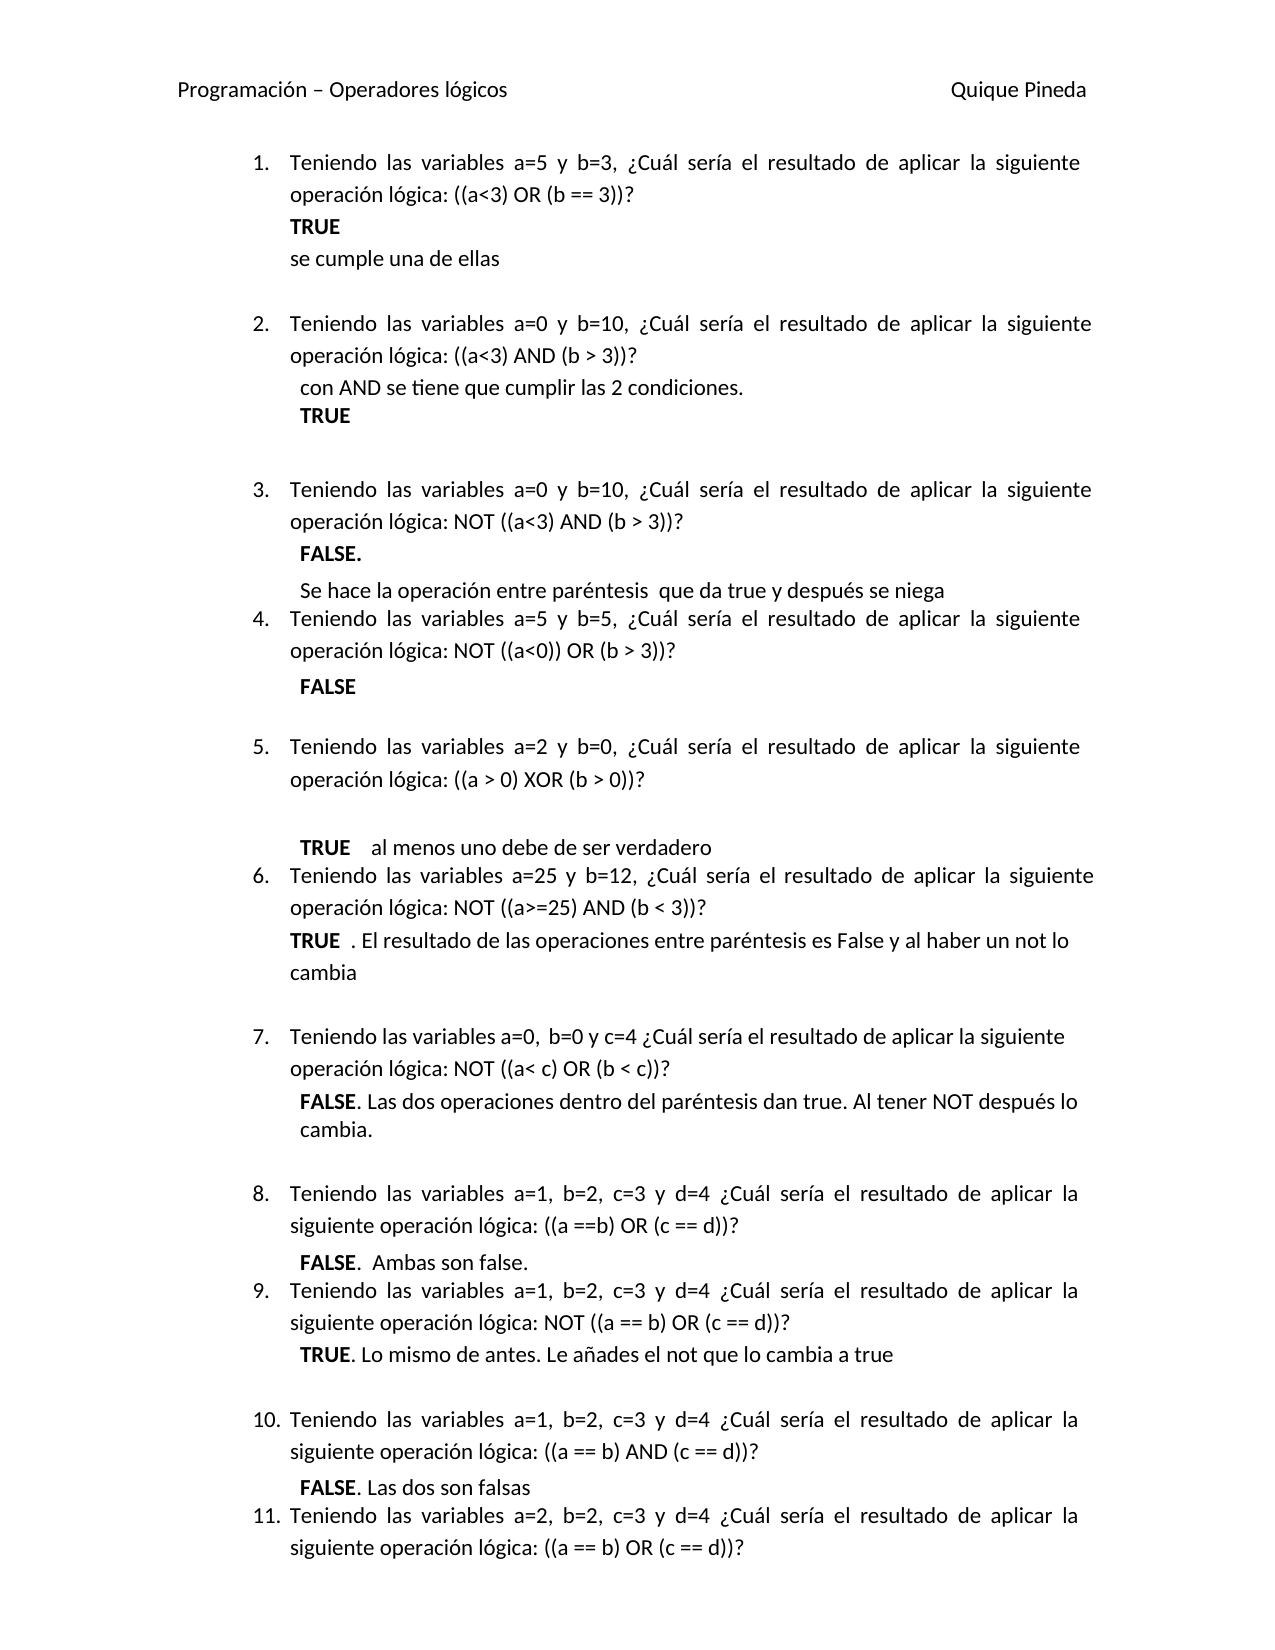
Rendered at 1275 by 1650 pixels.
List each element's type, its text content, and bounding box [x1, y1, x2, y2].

list Teniendo las variables a=1, b=2, c=3 y d=4 ¿Cuál sería el resultado de aplicar la siguiente operación lógica: ((a == b) AND (c == d))? [252, 1405, 1098, 1465]
list Teniendo las variables a=1, b=2, c=3 y d=4 ¿Cuál sería el resultado de aplicar la siguiente operación lógica: NOT ((a == b) OR (c == d))? [252, 1276, 1098, 1336]
list TRUE [252, 212, 1098, 240]
text FALSE [150, 672, 1125, 700]
text TRUE al menos uno debe de ser verdadero [150, 833, 1125, 861]
text FALSE. Las dos operaciones dentro del paréntesis dan true. Al tener NOT después lo cambia. [150, 1087, 1125, 1143]
list Teniendo las variables a=25 y b=12, ¿Cuál sería el resultado de aplicar la siguiente operación lógica: NOT ((a>=25) AND (b < 3))? [252, 861, 1098, 922]
list Teniendo las variables a=2, b=2, c=3 y d=4 ¿Cuál sería el resultado de aplicar la siguiente operación lógica: ((a == b) OR (c == d))? [252, 1501, 1098, 1561]
text FALSE. Ambas son false. [150, 1248, 1125, 1276]
list TRUE . El resultado de las operaciones entre paréntesis es False y al haber un not lo cambia [252, 926, 1098, 986]
list Teniendo las variables a=1, b=2, c=3 y d=4 ¿Cuál sería el resultado de aplicar la siguiente operación lógica: ((a ==b) OR (c == d))? [252, 1179, 1098, 1239]
text TRUE [150, 401, 1125, 429]
text Se hace la operación entre paréntesis que da true y después se niega [150, 576, 1125, 604]
list Teniendo las variables a=2 y b=0, ¿Cuál sería el resultado de aplicar la siguiente operación lógica: ((a > 0) XOR (b > 0))? [252, 732, 1098, 793]
list Teniendo las variables a=0, b=0 y c=4 ¿Cuál sería el resultado de aplicar la siguiente operación lógica: NOT ((a< c) OR (b < c))? [252, 1022, 1098, 1083]
text FALSE. [150, 539, 1125, 567]
list Teniendo las variables a=0 y b=10, ¿Cuál sería el resultado de aplicar la siguiente operación lógica: ((a<3) AND (b > 3))? [252, 309, 1098, 369]
text TRUE. Lo mismo de antes. Le añades el not que lo cambia a true [150, 1340, 1125, 1368]
text con AND se tiene que cumplir las 2 condiciones. [150, 373, 1125, 401]
text FALSE. Las dos son falsas [150, 1473, 1125, 1501]
list Teniendo las variables a=0 y b=10, ¿Cuál sería el resultado de aplicar la siguiente operación lógica: NOT ((a<3) AND (b > 3))? [252, 475, 1098, 535]
text Programación – Operadores lógicos Quique Pineda [177, 75, 1125, 103]
list Teniendo las variables a=5 y b=3, ¿Cuál sería el resultado de aplicar la siguiente operación lógica: ((a<3) OR (b == 3))? [252, 148, 1098, 208]
list se cumple una de ellas [252, 244, 1098, 272]
list Teniendo las variables a=5 y b=5, ¿Cuál sería el resultado de aplicar la siguiente operación lógica: NOT ((a<0)) OR (b > 3))? [252, 604, 1098, 664]
